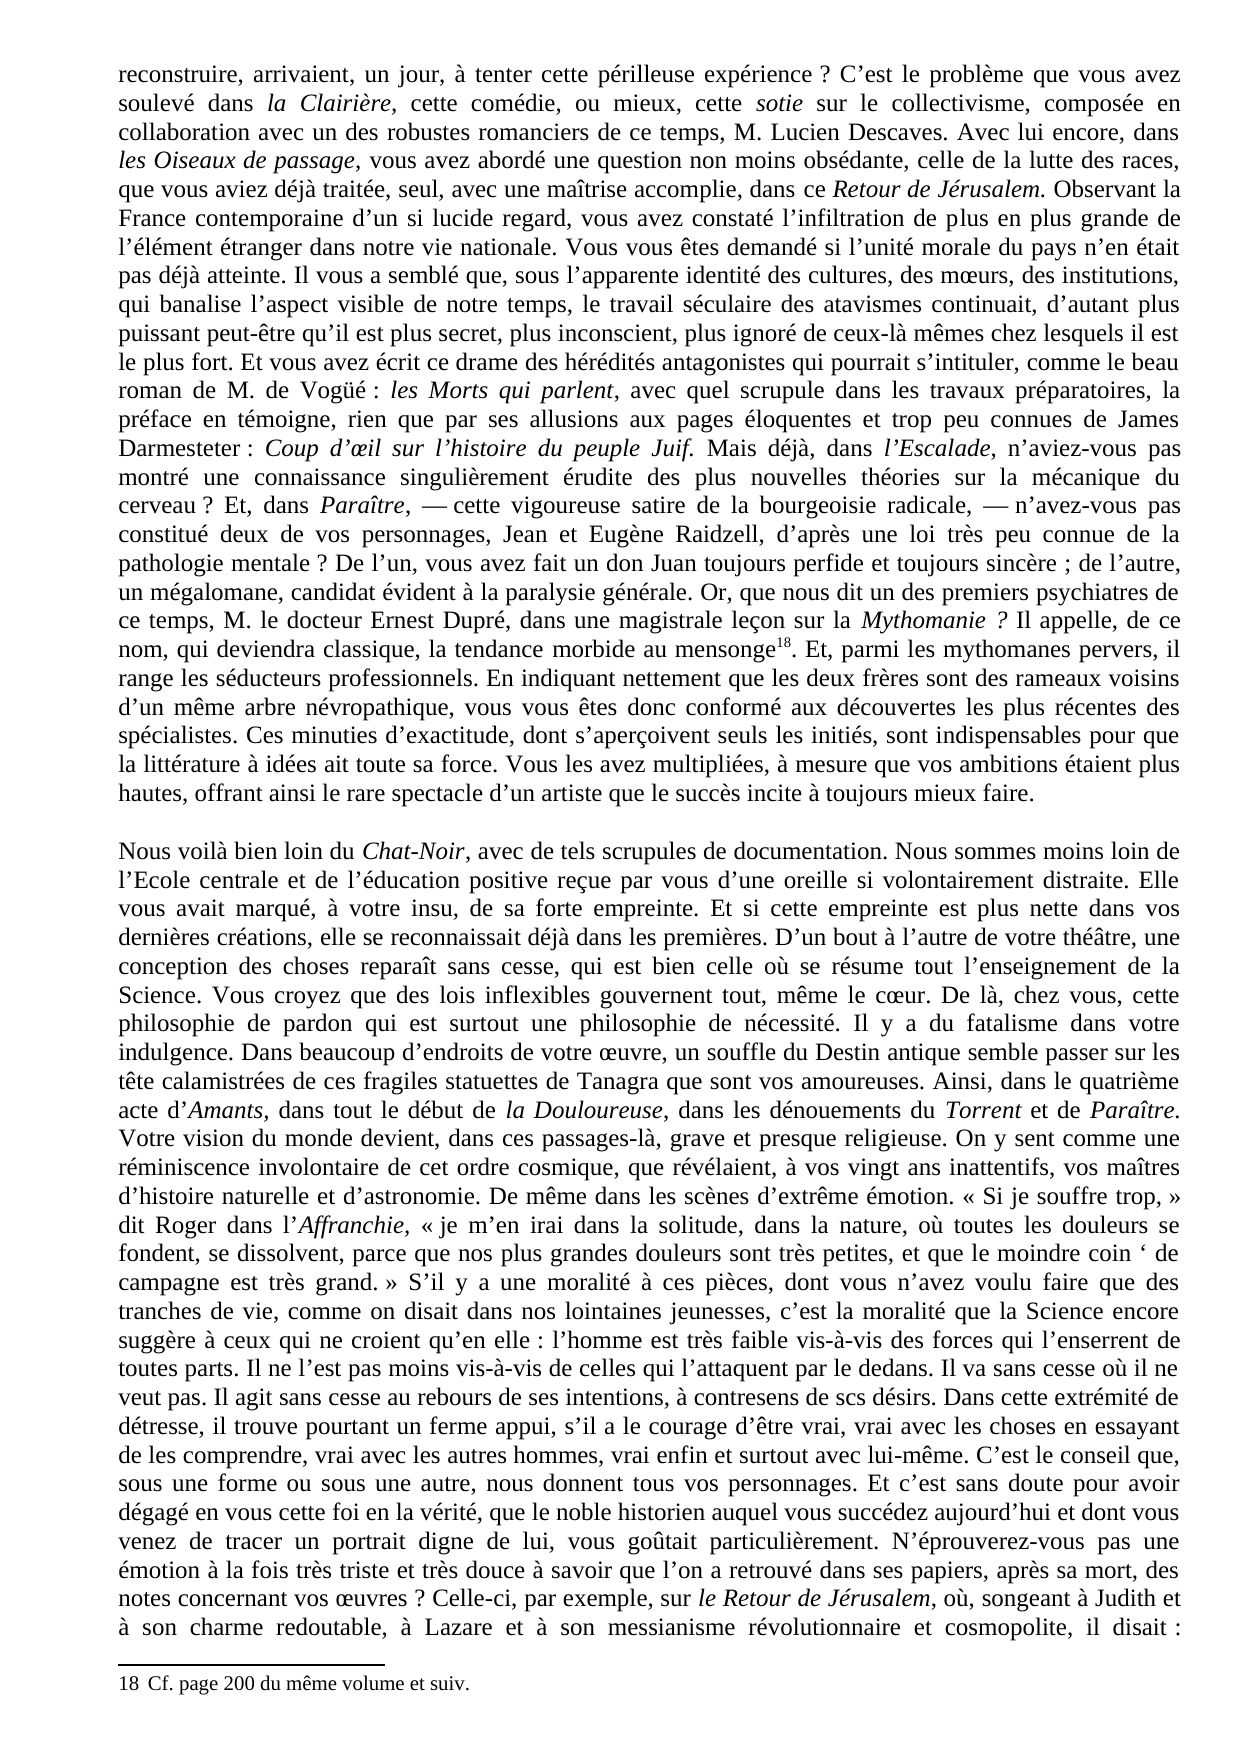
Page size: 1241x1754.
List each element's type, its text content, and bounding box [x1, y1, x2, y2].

text reconstruire, arrivaient, un jour, à tenter cette périlleuse expérience ? C’est le problème que vous avez soulevé dans la Clairière, cette comédie, ou mieux, cette sotie sur le collectivisme, composée en collaboration avec un des robustes romanciers de ce temps, M. Lucien Descaves. Avec lui encore, dans les Oiseaux de passage, vous avez abordé une question non moins obsédante, celle de la lutte des races, que vous aviez déjà traitée, seul, avec une maîtrise accomplie, dans ce Retour de Jérusalem. Observant la France contemporaine d’un si lucide regard, vous avez constaté l’infiltration de plus en plus grande de l’élément étranger dans notre vie nationale. Vous vous êtes demandé si l’unité morale du pays n’en était pas déjà atteinte. Il vous a semblé que, sous l’apparente identité des cultures, des mœurs, des institutions, qui banalise l’aspect visible de notre temps, le travail séculaire des atavismes continuait, d’autant plus puissant peut-être qu’il est plus secret, plus inconscient, plus ignoré de ceux-là mêmes chez lesquels il est le plus fort. Et vous avez écrit ce drame des hérédités antagonistes qui pourrait s’intituler, comme le beau roman de M. de Vogüé : les Morts qui parlent, avec quel scrupule dans les travaux préparatoires, la préface en témoigne, rien que par ses allusions aux pages éloquentes et trop peu connues de James Darmesteter : Coup d’œil sur l’histoire du peuple Juif. Mais déjà, dans l’Escalade, n’aviez-vous pas montré une connaissance singulièrement érudite des plus nouvelles théories sur la mécanique du cerveau ? Et, dans Paraître, — cette vigoureuse satire de la bourgeoisie radicale, — n’avez-vous pas constitué deux de vos personnages, Jean et Eugène Raidzell, d’après une loi très peu connue de la pathologie mentale ? De l’un, vous avez fait un don Juan toujours perfide et toujours sincère ; de l’autre, un mégalomane, candidat évident à la paralysie générale. Or, que nous dit un des premiers psychiatres de ce temps, M. le docteur Ernest Dupré, dans une magistrale leçon sur la Mythomanie ? Il appelle, de ce nom, qui deviendra classique, la tendance morbide au mensonge. Et, parmi les mythomanes pervers, il range les séducteurs professionnels. En indiquant nettement que les deux frères sont des rameaux voisins d’un même arbre névropathique, vous vous êtes donc conformé aux découvertes les plus récentes des spécialistes. Ces minuties d’exactitude, dont s’aperçoivent seuls les initiés, sont indispensables pour que la littérature à idées ait toute sa force. Vous les avez multipliées, à mesure que vos ambitions étaient plus hautes, offrant ainsi le rare spectacle d’un artiste que le succès incite à toujours mieux faire. [118, 59, 1181, 807]
text Nous voilà bien loin du Chat-Noir, avec de tels scrupules de documentation. Nous sommes moins loin de l’Ecole centrale et de l’éducation positive reçue par vous d’une oreille si volontairement distraite. Elle vous avait marqué, à votre insu, de sa forte empreinte. Et si cette empreinte est plus nette dans vos dernières créations, elle se reconnaissait déjà dans les premières. D’un bout à l’autre de votre théâtre, une conception des choses reparaît sans cesse, qui est bien celle où se résume tout l’enseignement de la Science. Vous croyez que des lois inflexibles gouvernent tout, même le cœur. De là, chez vous, cette philosophie de pardon qui est surtout une philosophie de nécessité. Il y a du fatalisme dans votre indulgence. Dans beaucoup d’endroits de votre œuvre, un souffle du Destin antique semble passer sur les tête calamistrées de ces fragiles statuettes de Tanagra que sont vos amoureuses. Ainsi, dans le quatrième acte d’Amants, dans tout le début de la Douloureuse, dans les dénouements du Torrent et de Paraître. Votre vision du monde devient, dans ces passages-là, grave et presque religieuse. On y sent comme une réminiscence involontaire de cet ordre cosmique, que révélaient, à vos vingt ans inattentifs, vos maîtres d’histoire naturelle et d’astronomie. De même dans les scènes d’extrême émotion. « Si je souffre trop, » dit Roger dans l’Affranchie, « je m’en irai dans la solitude, dans la nature, où toutes les douleurs se fondent, se dissolvent, parce que nos plus grandes douleurs sont très petites, et que le moindre coin ‘ de campagne est très grand. » S’il y a une moralité à ces pièces, dont vous n’avez voulu faire que des tranches de vie, comme on disait dans nos lointaines jeunesses, c’est la moralité que la Science encore suggère à ceux qui ne croient qu’en elle : l’homme est très faible vis-à-vis des forces qui l’enserrent de toutes parts. Il ne l’est pas moins vis-à-vis de celles qui l’attaquent par le dedans. Il va sans cesse où il ne veut pas. Il agit sans cesse au rebours de ses intentions, à contresens de scs désirs. Dans cette extrémité de détresse, il trouve pourtant un ferme appui, s’il a le courage d’être vrai, vrai avec les choses en essayant de les comprendre, vrai avec les autres hommes, vrai enfin et surtout avec lui-même. C’est le conseil que, sous une forme ou sous une autre, nous donnent tous vos personnages. Et c’est sans doute pour avoir dégagé en vous cette foi en la vérité, que le noble historien auquel vous succédez aujourd’hui et dont vous venez de tracer un portrait digne de lui, vous goûtait particulièrement. N’éprouverez-vous pas une émotion à la fois très triste et très douce à savoir que l’on a retrouvé dans ses papiers, après sa mort, des notes concernant vos œuvres ? Celle-ci, par exemple, sur le Retour de Jérusalem, où, songeant à Judith et à son charme redoutable, à Lazare et à son messianisme révolutionnaire et cosmopolite, il disait : [118, 836, 1181, 1641]
text Cf. page 200 du même volume et suiv. [118, 1671, 1181, 1695]
